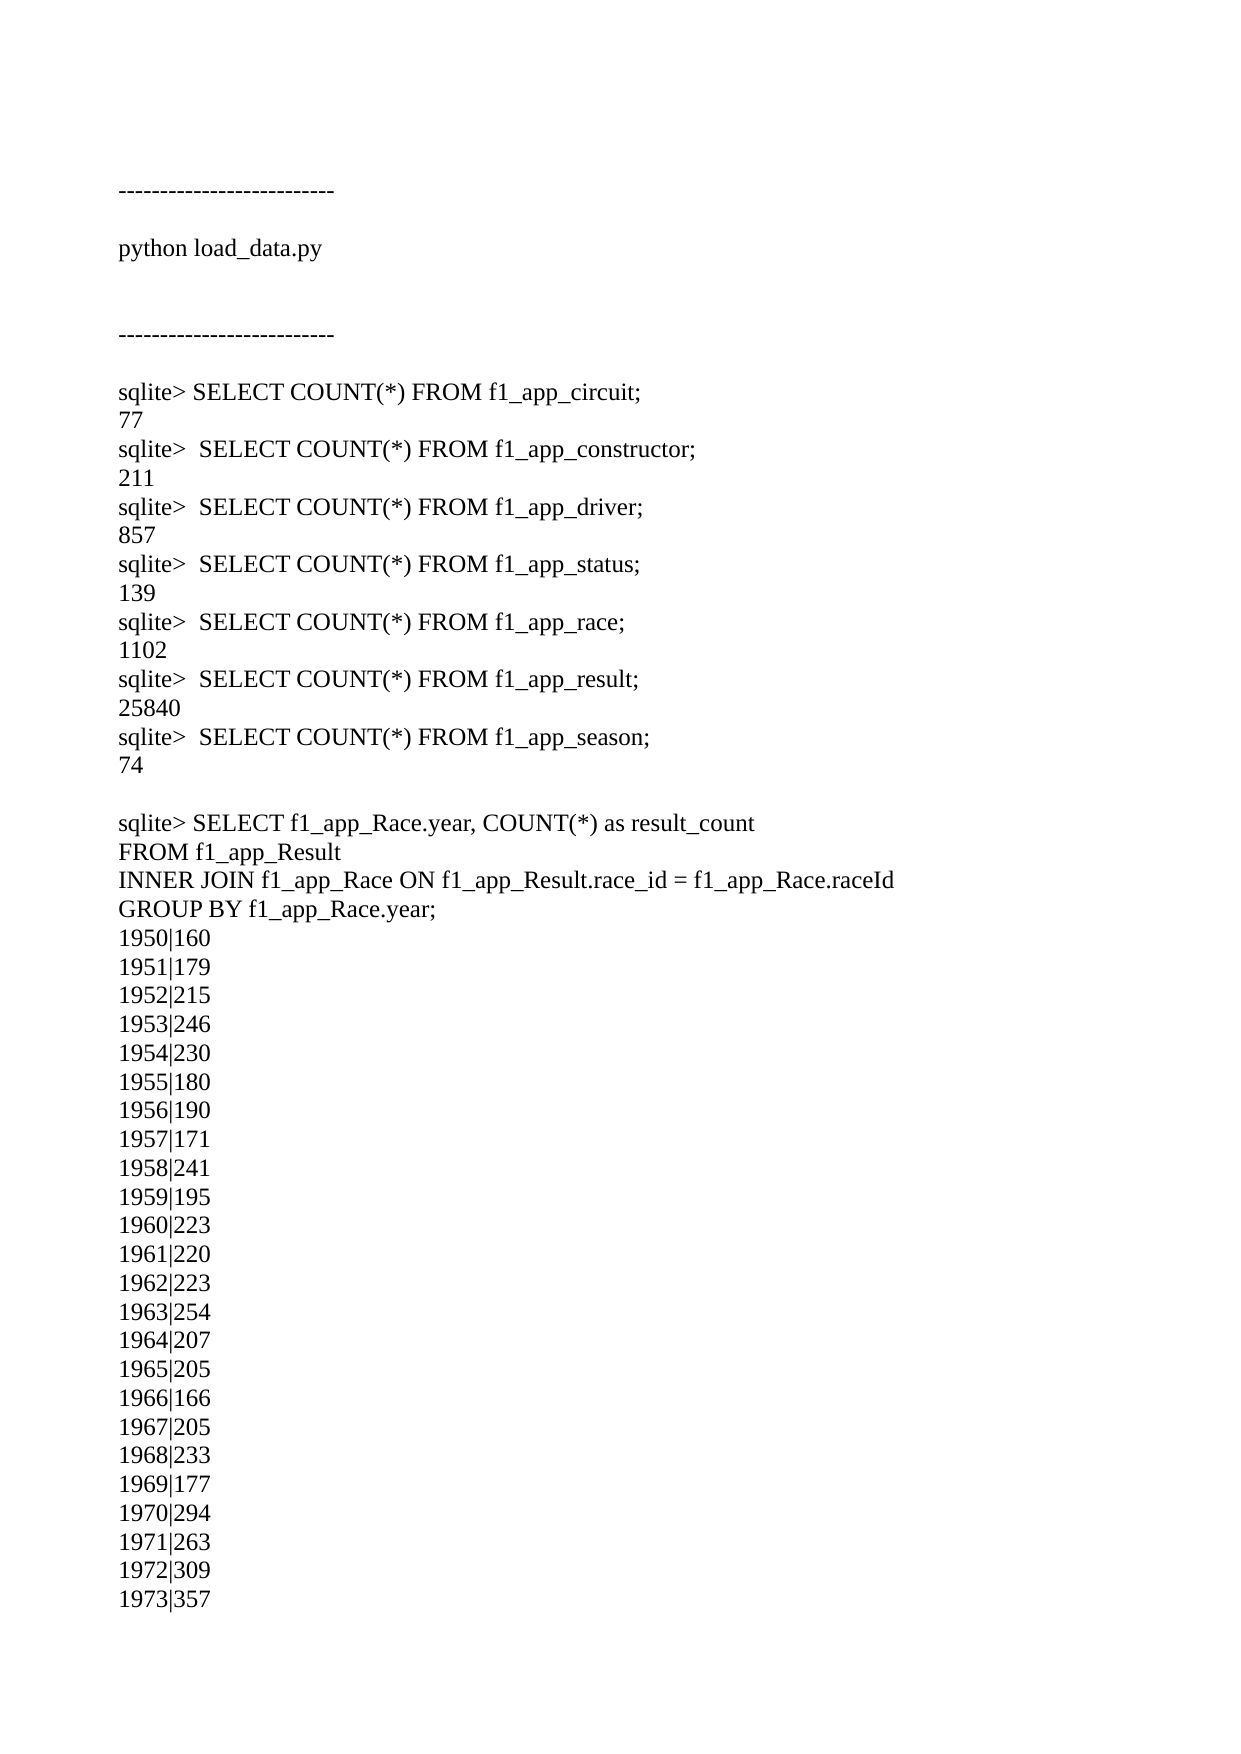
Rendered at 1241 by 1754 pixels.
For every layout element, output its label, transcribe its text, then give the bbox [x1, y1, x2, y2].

text 1970|294 [118, 1498, 1122, 1527]
text 1102 [118, 636, 1122, 664]
text sqlite> SELECT COUNT(*) FROM f1_app_race; [118, 607, 1122, 636]
text 211 [118, 463, 1122, 492]
text 77 [118, 406, 1122, 434]
text 1962|223 [118, 1268, 1122, 1297]
text 1958|241 [118, 1153, 1122, 1182]
text python load_data.py [118, 233, 1122, 262]
text sqlite> SELECT COUNT(*) FROM f1_app_season; [118, 722, 1122, 751]
text sqlite> SELECT f1_app_Race.year, COUNT(*) as result_count [118, 808, 1122, 837]
text 1967|205 [118, 1412, 1122, 1441]
text sqlite> SELECT COUNT(*) FROM f1_app_constructor; [118, 434, 1122, 463]
text sqlite> SELECT COUNT(*) FROM f1_app_circuit; [118, 377, 1122, 406]
text 1968|233 [118, 1441, 1122, 1469]
text 74 [118, 751, 1122, 779]
text 1951|179 [118, 952, 1122, 981]
text 1953|246 [118, 1009, 1122, 1038]
text 1972|309 [118, 1556, 1122, 1584]
text 1963|254 [118, 1297, 1122, 1326]
text FROM f1_app_Result [118, 837, 1122, 866]
text 857 [118, 521, 1122, 549]
text 1964|207 [118, 1326, 1122, 1354]
text -------------------------- [118, 176, 1122, 204]
text 1960|223 [118, 1211, 1122, 1239]
text 1955|180 [118, 1067, 1122, 1096]
text sqlite> SELECT COUNT(*) FROM f1_app_result; [118, 664, 1122, 693]
text 1956|190 [118, 1096, 1122, 1124]
text 1965|205 [118, 1354, 1122, 1383]
text 25840 [118, 693, 1122, 722]
text GROUP BY f1_app_Race.year; [118, 894, 1122, 923]
text -------------------------- [118, 319, 1122, 348]
text sqlite> SELECT COUNT(*) FROM f1_app_status; [118, 549, 1122, 578]
text 1954|230 [118, 1038, 1122, 1067]
text 1973|357 [118, 1584, 1122, 1613]
text 1966|166 [118, 1383, 1122, 1412]
text 1971|263 [118, 1527, 1122, 1556]
text 139 [118, 578, 1122, 607]
text 1961|220 [118, 1239, 1122, 1268]
text 1969|177 [118, 1469, 1122, 1498]
text 1950|160 [118, 923, 1122, 952]
text sqlite> SELECT COUNT(*) FROM f1_app_driver; [118, 492, 1122, 521]
text INNER JOIN f1_app_Race ON f1_app_Result.race_id = f1_app_Race.raceId [118, 866, 1122, 894]
text 1952|215 [118, 981, 1122, 1009]
text 1959|195 [118, 1182, 1122, 1211]
text 1957|171 [118, 1124, 1122, 1153]
